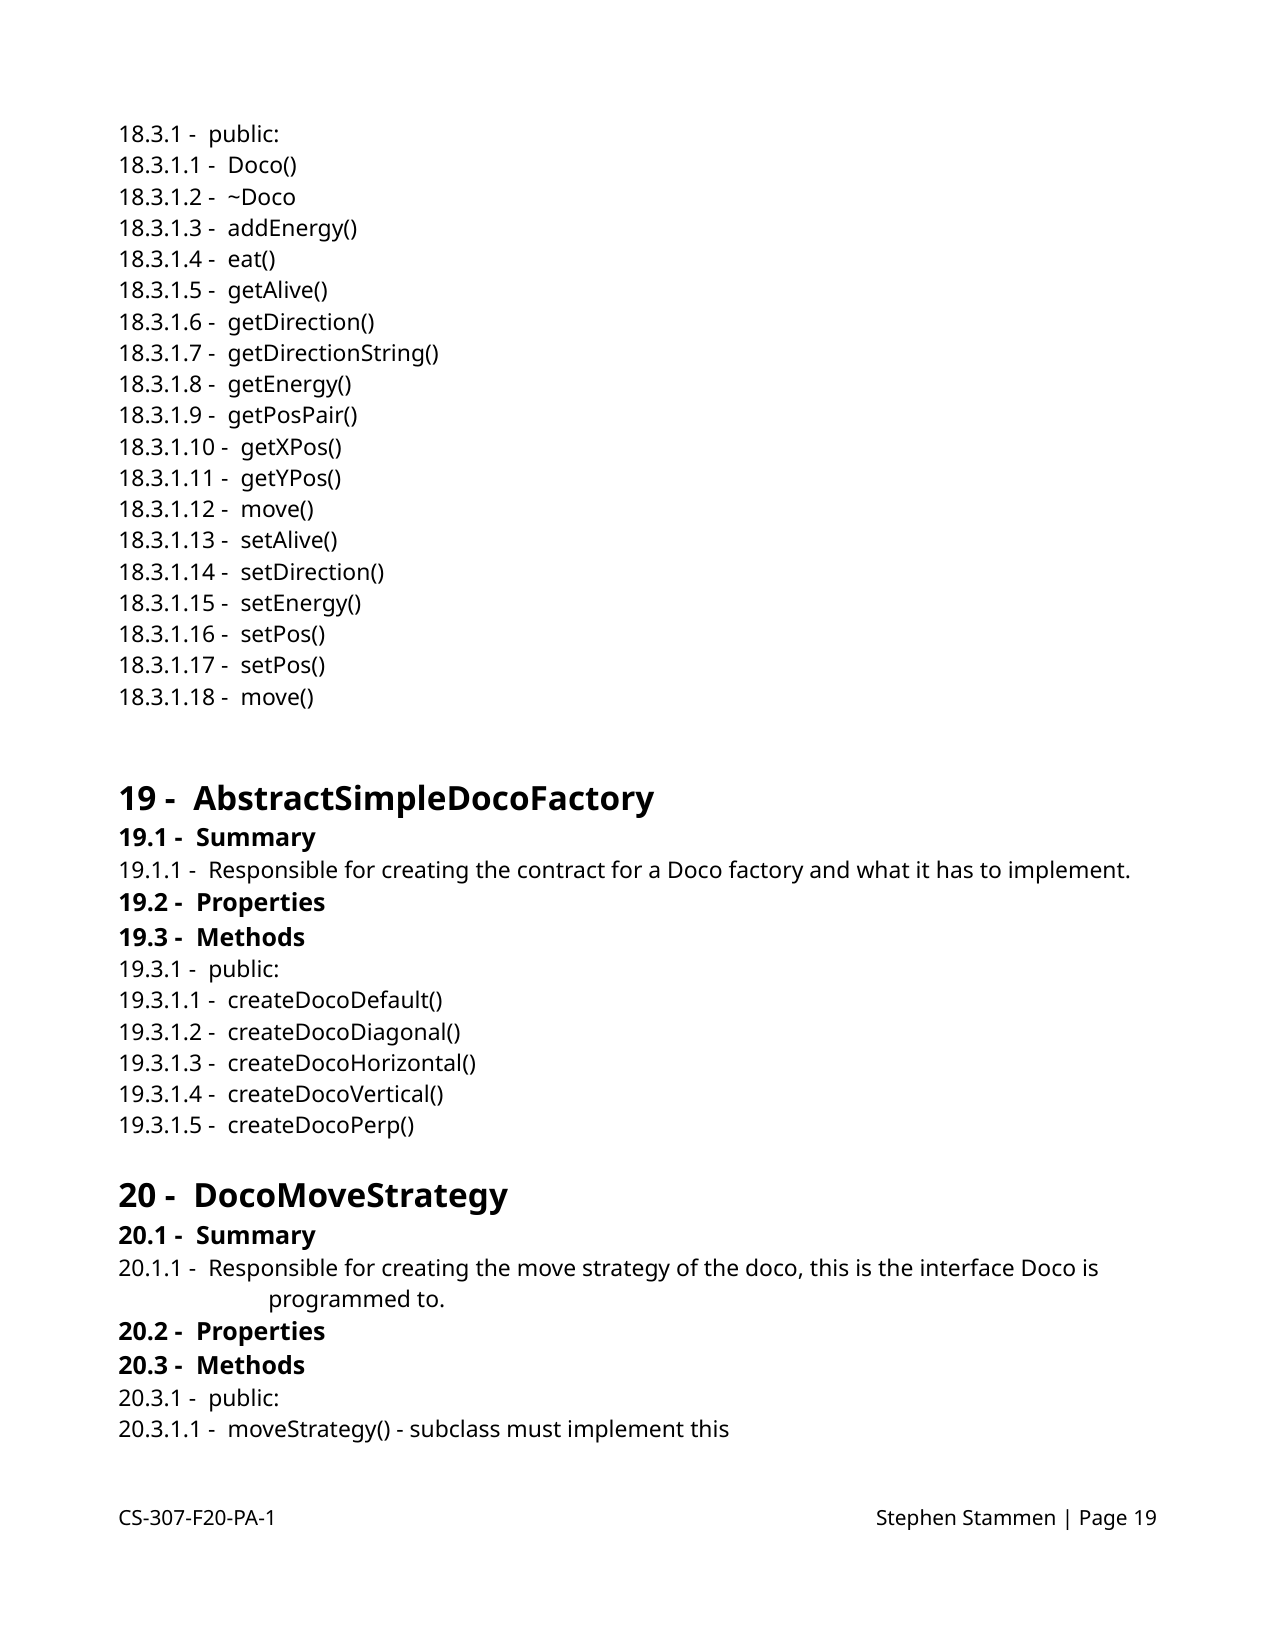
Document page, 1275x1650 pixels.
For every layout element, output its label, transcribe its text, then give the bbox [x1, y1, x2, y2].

list getEnergy() [118, 368, 1157, 399]
list addEnergy() [118, 212, 1157, 243]
list createDocoDiagonal() [118, 1016, 1157, 1047]
list createDocoHorizontal() [118, 1047, 1157, 1078]
list getAlive() [118, 274, 1157, 306]
list Methods [118, 919, 1157, 953]
list setPos() [118, 618, 1157, 649]
list Responsible for creating the move strategy of the doco, this is the interface Doco is programmed to. [118, 1251, 1157, 1314]
list Methods [118, 1348, 1157, 1382]
list getDirection() [118, 306, 1157, 337]
list Summary [118, 820, 1157, 854]
list getDirectionString() [118, 337, 1157, 368]
list Doco() [118, 149, 1157, 181]
list eat() [118, 243, 1157, 274]
list getXPos() [118, 431, 1157, 462]
list move() [118, 681, 1157, 712]
list Properties [118, 1314, 1157, 1348]
list createDocoPerp() [118, 1109, 1157, 1141]
list getPosPair() [118, 399, 1157, 431]
list moveStrategy() - subclass must implement this [118, 1413, 1157, 1444]
list setEnergy() [118, 587, 1157, 618]
list createDocoDefault() [118, 984, 1157, 1016]
list public: [118, 118, 1157, 149]
list Properties [118, 885, 1157, 919]
list move() [118, 493, 1157, 524]
list setPos() [118, 649, 1157, 681]
list createDocoVertical() [118, 1078, 1157, 1109]
list ~Doco [118, 181, 1157, 212]
list public: [118, 953, 1157, 984]
list setAlive() [118, 524, 1157, 556]
list DocoMoveStrategy [118, 1172, 1157, 1217]
list Responsible for creating the contract for a Doco factory and what it has to implement. [118, 854, 1157, 885]
list getYPos() [118, 462, 1157, 493]
list public: [118, 1382, 1157, 1413]
list setDirection() [118, 556, 1157, 587]
list Summary [118, 1217, 1157, 1251]
list AbstractSimpleDocoFactory [118, 774, 1157, 820]
